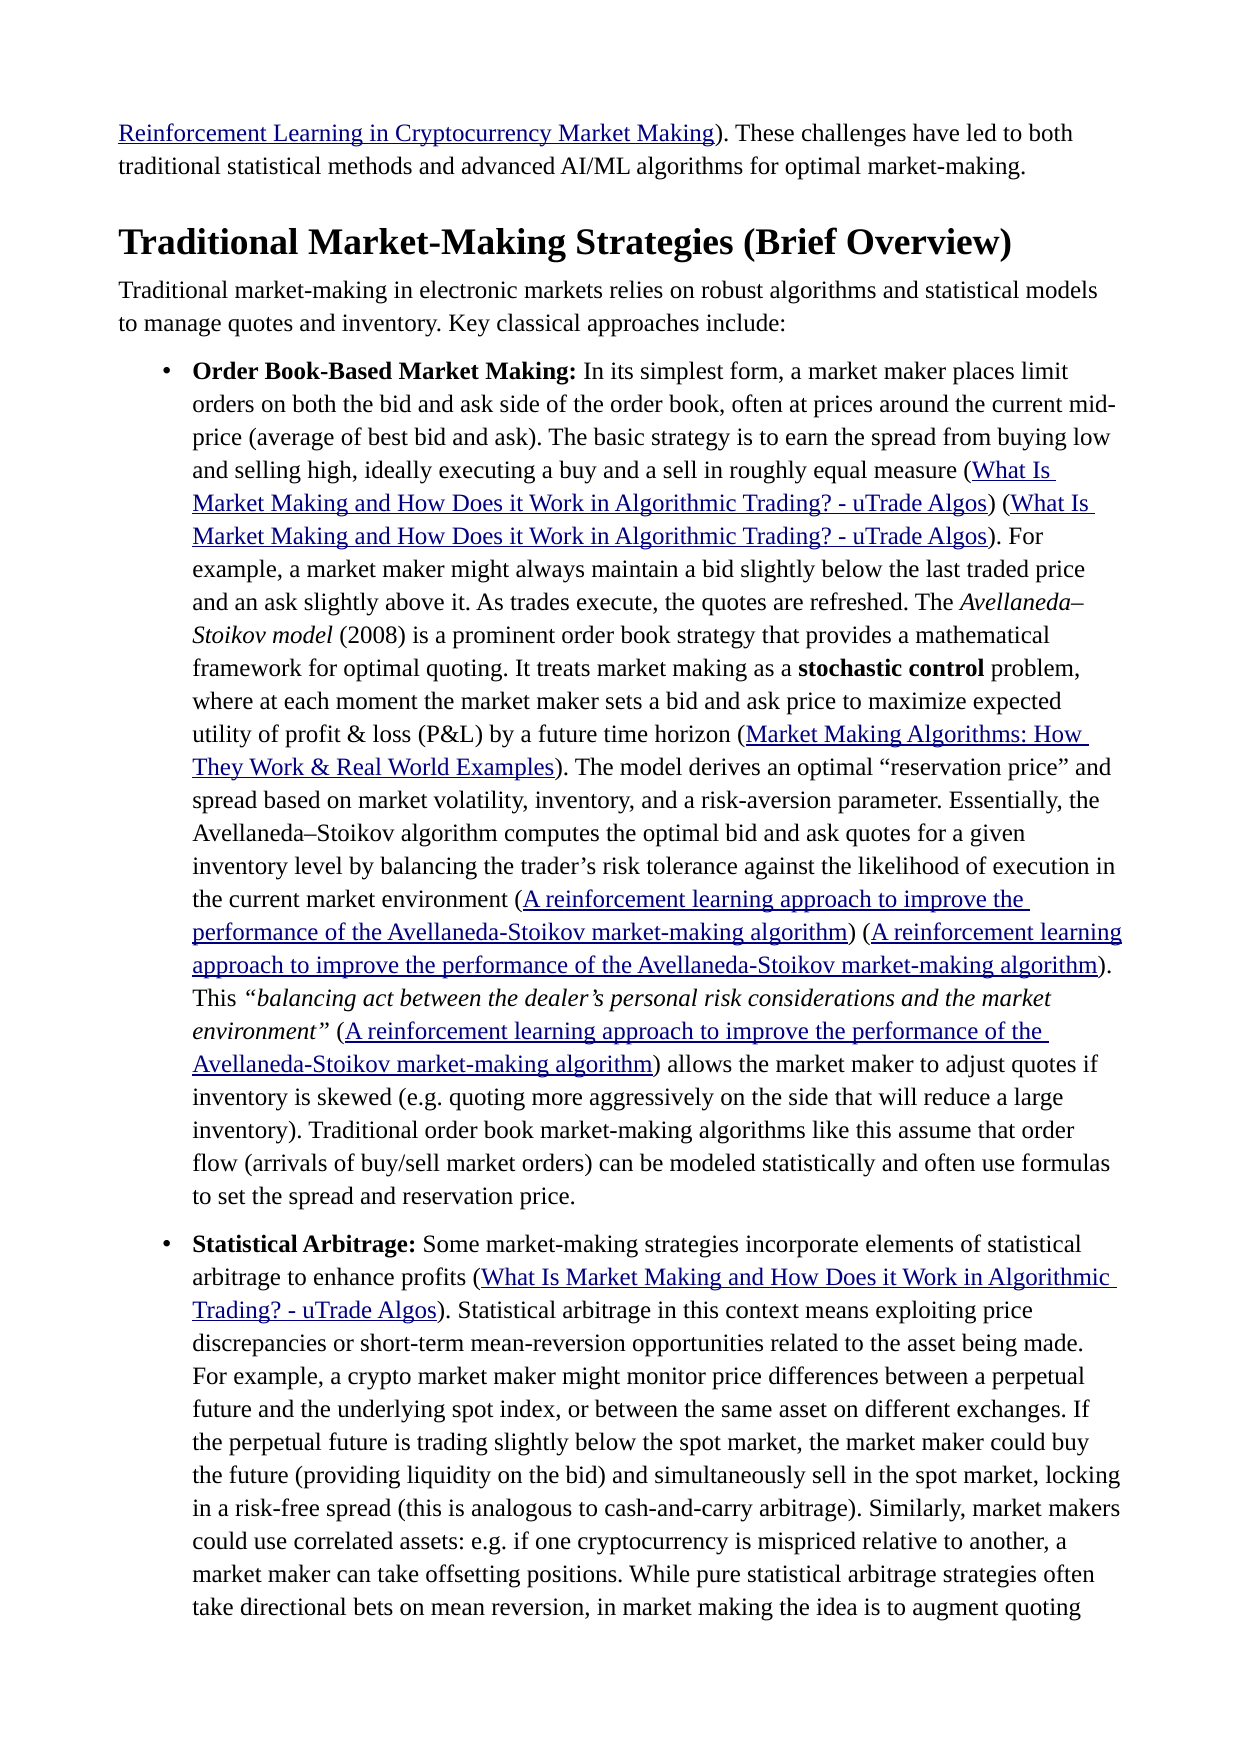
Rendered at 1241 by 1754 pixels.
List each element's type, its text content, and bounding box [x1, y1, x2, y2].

text Traditional market-making in electronic markets relies on robust algorithms and statistical models to manage quotes and inventory. Key classical approaches include: [118, 275, 1122, 337]
list Statistical Arbitrage: Some market-making strategies incorporate elements of statistical arbitrage to enhance profits (What Is Market Making and How Does it Work in Algorithmic Trading? - uTrade Algos). Statistical arbitrage in this context means exploiting price discrepancies or short-term mean-reversion opportunities related to the asset being made. For example, a crypto market maker might monitor price differences between a perpetual future and the underlying spot index, or between the same asset on different exchanges. If the perpetual future is trading slightly below the spot market, the market maker could buy the future (providing liquidity on the bid) and simultaneously sell in the spot market, locking in a risk-free spread (this is analogous to cash-and-carry arbitrage). Similarly, market makers could use correlated assets: e.g. if one cryptocurrency is mispriced relative to another, a market maker can take offsetting positions. While pure statistical arbitrage strategies often take directional bets on mean reversion, in market making the idea is to augment quoting [162, 1229, 1122, 1621]
text Reinforcement Learning in Cryptocurrency Market Making). These challenges have led to both traditional statistical methods and advanced AI/ML algorithms for optimal market-making. [118, 118, 1122, 180]
subtitle Traditional Market-Making Strategies (Brief Overview) [118, 219, 1122, 263]
list Order Book-Based Market Making: In its simplest form, a market maker places limit orders on both the bid and ask side of the order book, often at prices around the current mid-price (average of best bid and ask). The basic strategy is to earn the spread from buying low and selling high, ideally executing a buy and a sell in roughly equal measure (What Is Market Making and How Does it Work in Algorithmic Trading? - uTrade Algos) (What Is Market Making and How Does it Work in Algorithmic Trading? - uTrade Algos). For example, a market maker might always maintain a bid slightly below the last traded price and an ask slightly above it. As trades execute, the quotes are refreshed. The Avellaneda–Stoikov model (2008) is a prominent order book strategy that provides a mathematical framework for optimal quoting. It treats market making as a stochastic control problem, where at each moment the market maker sets a bid and ask price to maximize expected utility of profit & loss (P&L) by a future time horizon (Market Making Algorithms: How They Work & Real World Examples). The model derives an optimal “reservation price” and spread based on market volatility, inventory, and a risk-aversion parameter. Essentially, the Avellaneda–Stoikov algorithm computes the optimal bid and ask quotes for a given inventory level by balancing the trader’s risk tolerance against the likelihood of execution in the current market environment (A reinforcement learning approach to improve the performance of the Avellaneda-Stoikov market-making algorithm) (A reinforcement learning approach to improve the performance of the Avellaneda-Stoikov market-making algorithm). This “balancing act between the dealer’s personal risk considerations and the market environment” (A reinforcement learning approach to improve the performance of the Avellaneda-Stoikov market-making algorithm) allows the market maker to adjust quotes if inventory is skewed (e.g. quoting more aggressively on the side that will reduce a large inventory). Traditional order book market-making algorithms like this assume that order flow (arrivals of buy/sell market orders) can be modeled statistically and often use formulas to set the spread and reservation price. [162, 356, 1122, 1210]
